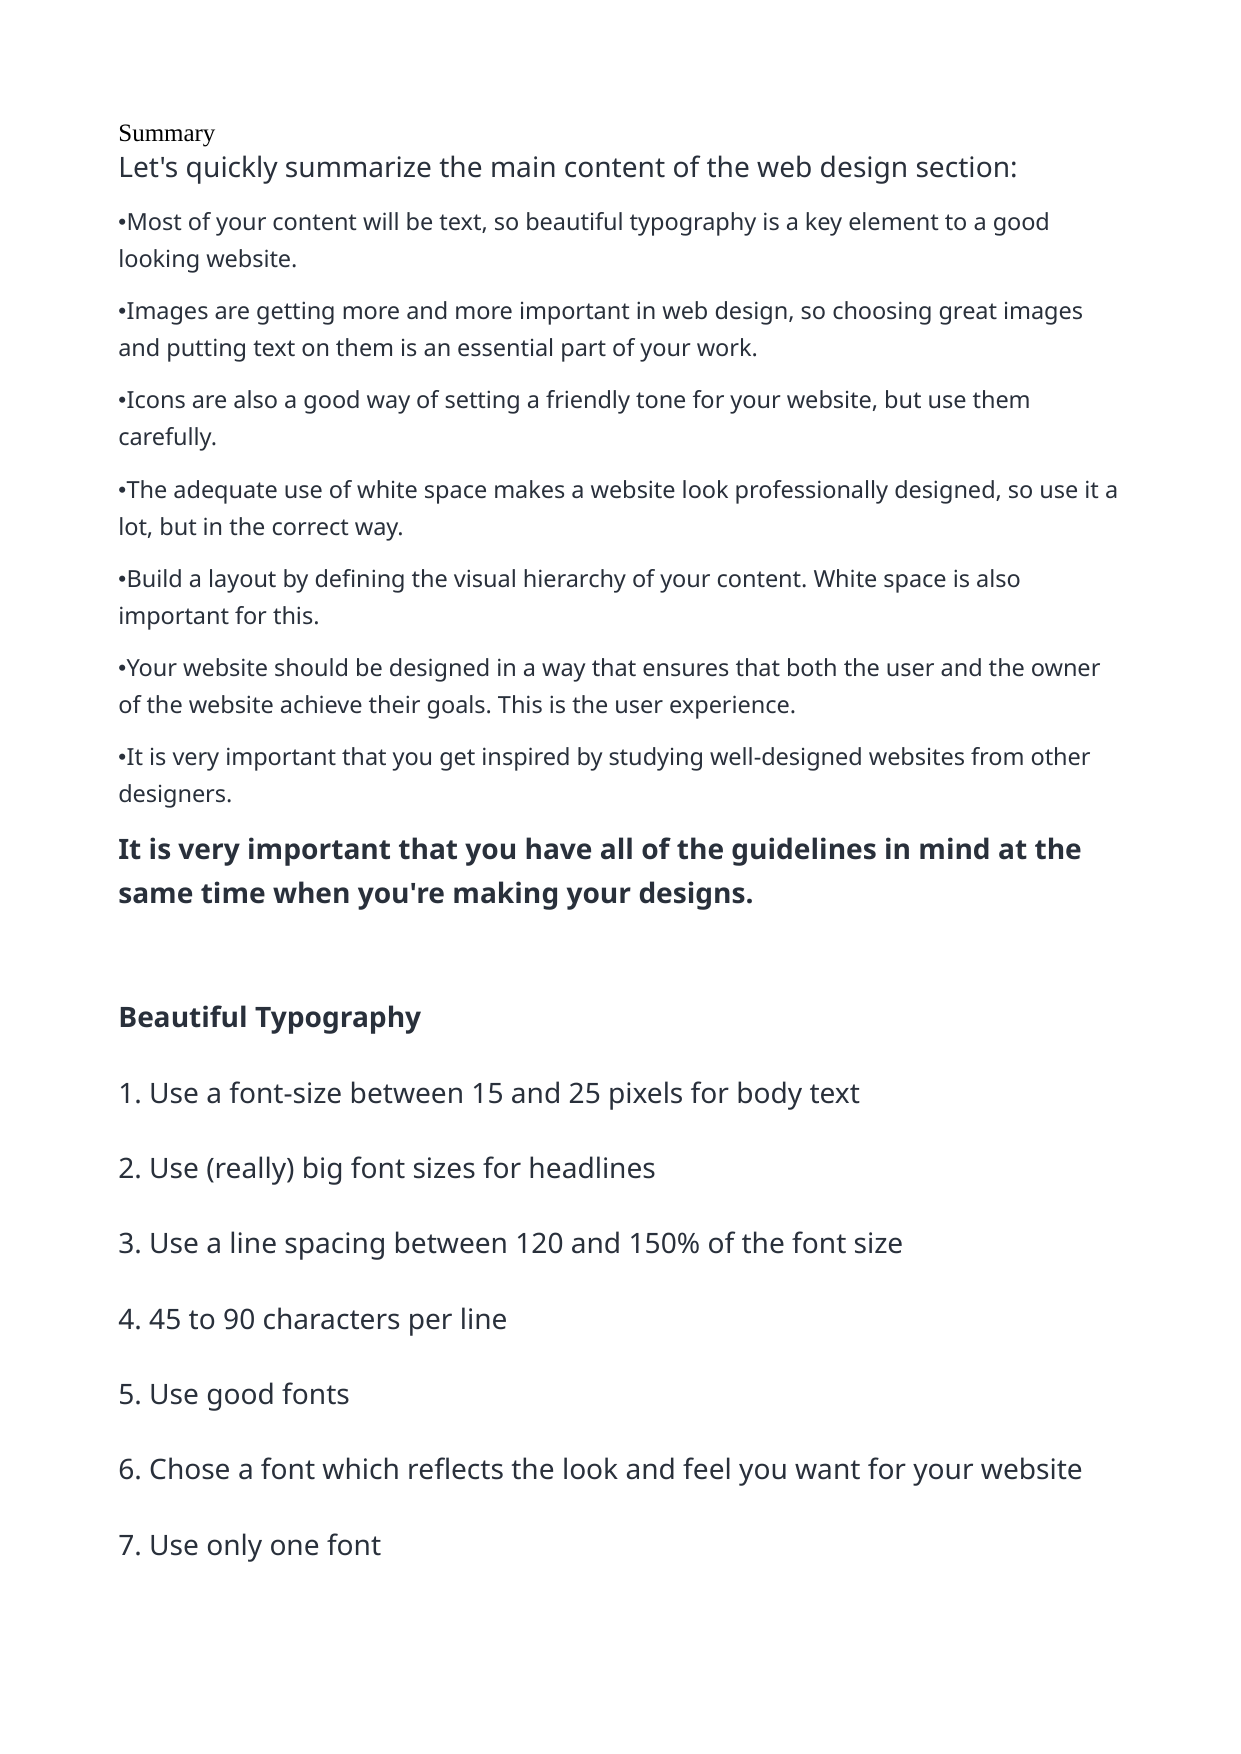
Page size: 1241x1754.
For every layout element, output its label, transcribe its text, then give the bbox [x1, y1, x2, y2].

list Images are getting more and more important in web design, so choosing great images and putting text on them is an essential part of your work. [118, 295, 1122, 363]
list Build a layout by defining the visual hierarchy of your content. White space is also important for this. [118, 562, 1122, 631]
text 5. Use good fonts [118, 1374, 1122, 1413]
text Let's quickly summarize the main content of the web design section: [118, 147, 1122, 185]
text 2. Use (really) big font sizes for headlines [118, 1148, 1122, 1187]
text Beautiful Typography [118, 998, 1122, 1036]
text 4. 45 to 90 characters per line [118, 1299, 1122, 1337]
text 1. Use a font-size between 15 and 25 pixels for body text [118, 1073, 1122, 1111]
text Summary [118, 118, 1122, 147]
list Icons are also a good way of setting a friendly tone for your website, but use them carefully. [118, 384, 1122, 453]
text It is very important that you have all of the guidelines in mind at the same time when you're making your designs. [118, 830, 1122, 912]
text 7. Use only one font [118, 1525, 1122, 1563]
text 3. Use a line spacing between 120 and 150% of the font size [118, 1224, 1122, 1262]
list The adequate use of white space makes a website look professionally designed, so use it a lot, but in the correct way. [118, 473, 1122, 542]
list Most of your content will be text, so beautiful typography is a key element to a good looking website. [118, 206, 1122, 274]
list It is very important that you get inspired by studying well-designed websites from other designers. [118, 741, 1122, 809]
list Your website should be designed in a way that ensures that both the user and the owner of the website achieve their goals. This is the user experience. [118, 651, 1122, 720]
text 6. Chose a font which reflects the look and feel you want for your website [118, 1449, 1122, 1488]
